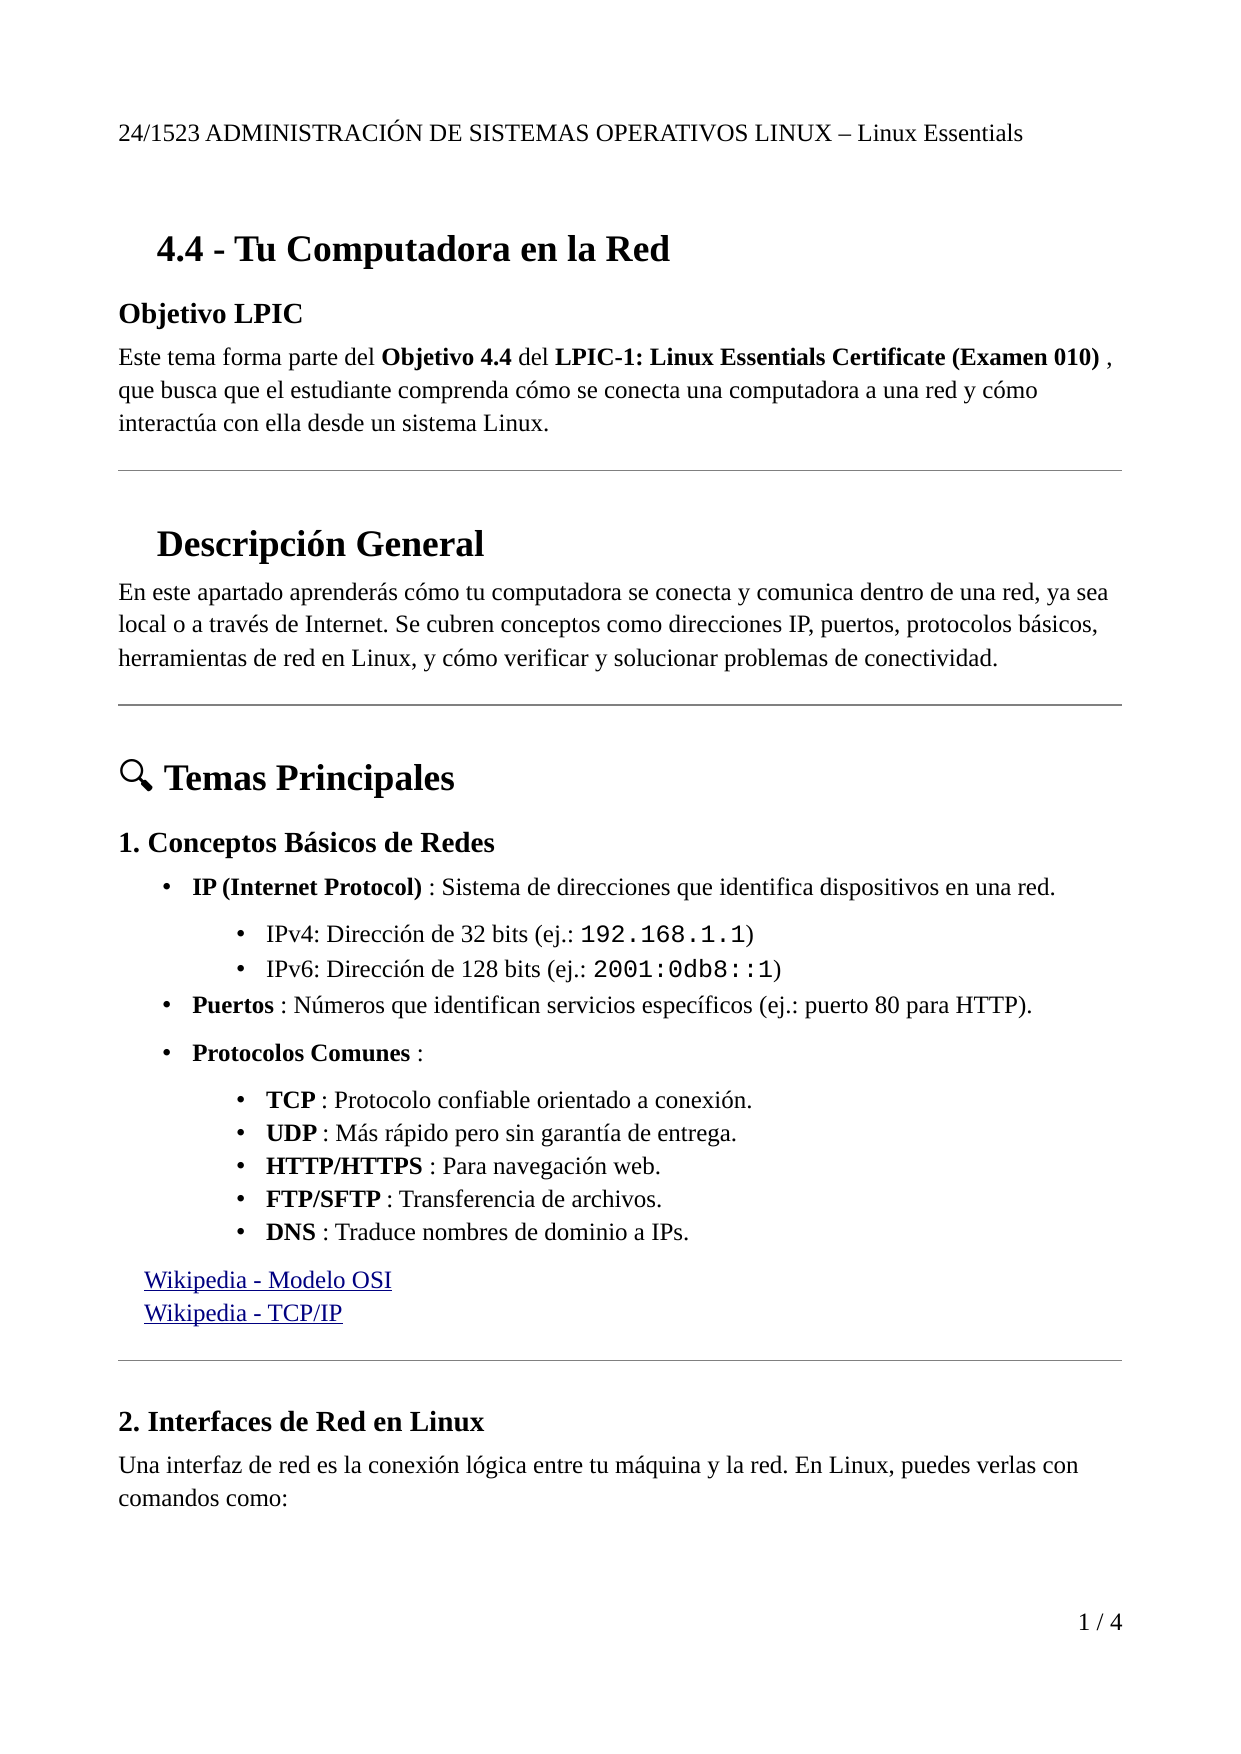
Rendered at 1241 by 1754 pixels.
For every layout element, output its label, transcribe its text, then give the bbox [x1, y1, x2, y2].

list Puertos : Números que identifican servicios específicos (ej.: puerto 80 para HTTP). [162, 990, 1122, 1019]
text 🔗 Wikipedia - Modelo OSI 🔗 Wikipedia - TCP/IP [118, 1265, 1122, 1327]
list UDP : Más rápido pero sin garantía de entrega. [236, 1118, 1122, 1147]
text Una interfaz de red es la conexión lógica entre tu máquina y la red. En Linux, puedes verlas con comandos como: [118, 1450, 1122, 1512]
list FTP/SFTP : Transferencia de archivos. [236, 1184, 1122, 1213]
subtitle 1. Conceptos Básicos de Redes [118, 826, 1122, 859]
list TCP : Protocolo confiable orientado a conexión. [236, 1085, 1122, 1114]
list IP (Internet Protocol) : Sistema de direcciones que identifica dispositivos en una red. [162, 872, 1122, 900]
list Protocolos Comunes : [162, 1038, 1122, 1066]
list DNS : Traduce nombres de dominio a IPs. [236, 1217, 1122, 1246]
subtitle 📁 4.4 - Tu Computadora en la Red [118, 226, 1122, 269]
list IPv4: Dirección de 32 bits (ej.: 192.168.1.1) [236, 919, 1122, 950]
list IPv6: Dirección de 128 bits (ej.: 2001:0db8::1) [236, 954, 1122, 985]
text En este apartado aprenderás cómo tu computadora se conecta y comunica dentro de una red, ya sea local o a través de Internet. Se cubren conceptos como direcciones IP, puertos, protocolos básicos, herramientas de red en Linux, y cómo verificar y solucionar problemas de conectividad. [118, 577, 1122, 671]
subtitle 🧠 Descripción General [118, 521, 1122, 564]
subtitle Objetivo LPIC [118, 296, 1122, 330]
text Este tema forma parte del Objetivo 4.4 del LPIC-1: Linux Essentials Certificate (Examen 010) , que busca que el estudiante comprenda cómo se conecta una computadora a una red y cómo interactúa con ella desde un sistema Linux. [118, 342, 1122, 437]
subtitle 2. Interfaces de Red en Linux [118, 1404, 1122, 1438]
subtitle 🔍 Temas Principales [118, 755, 1122, 798]
list HTTP/HTTPS : Para navegación web. [236, 1151, 1122, 1180]
